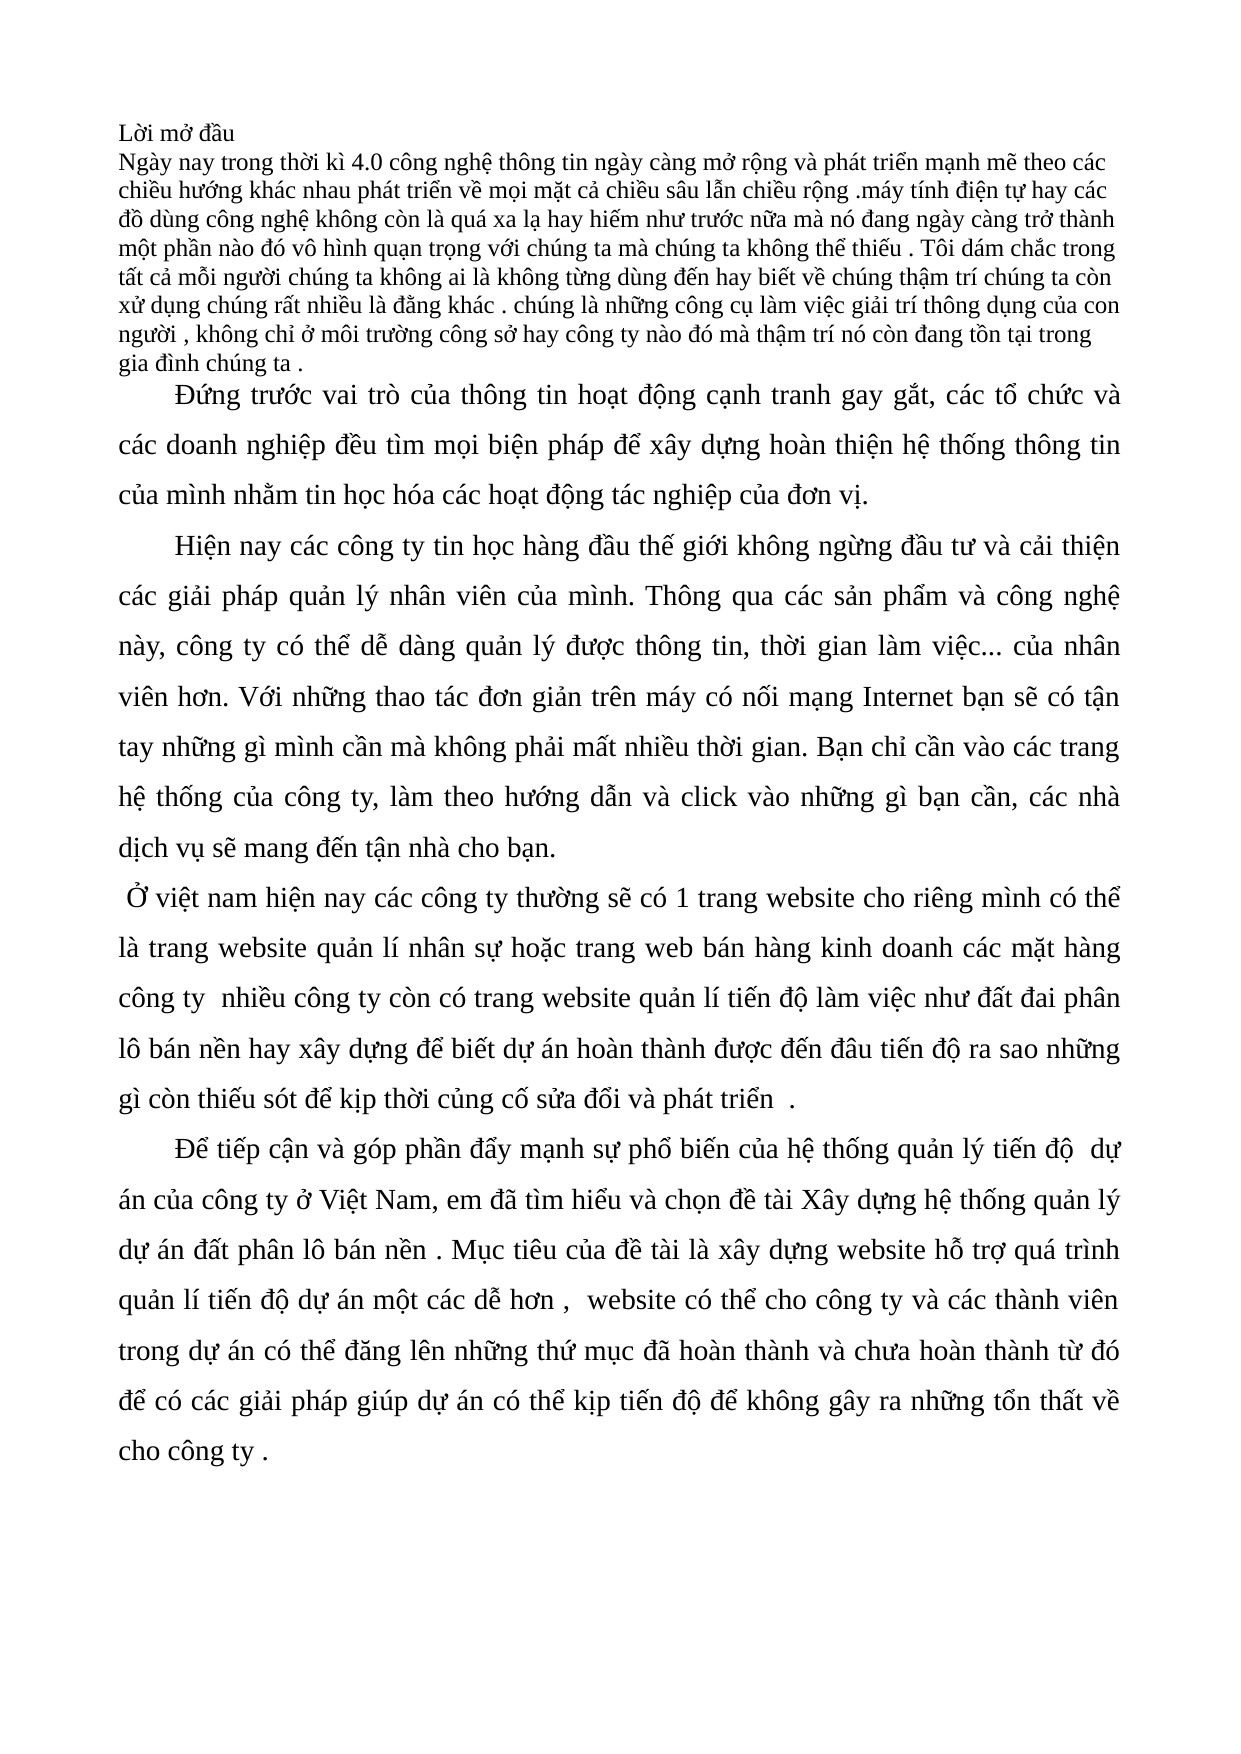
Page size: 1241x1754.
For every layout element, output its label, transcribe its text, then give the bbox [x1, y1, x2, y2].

text Đứng trước vai trò của thông tin hoạt động cạnh tranh gay gắt, các tổ chức và các doanh nghiệp đều tìm mọi biện pháp để xây dựng hoàn thiện hệ thống thông tin của mình nhằm tin học hóa các hoạt động tác nghiệp của đơn vị. [118, 377, 1122, 511]
text Để tiếp cận và góp phần đẩy mạnh sự phổ biến của hệ thống quản lý tiến độ dự án của công ty ở Việt Nam, em đã tìm hiểu và chọn đề tài Xây dựng hệ thống quản lý dự án đất phân lô bán nền . Mục tiêu của đề tài là xây dựng website hỗ trợ quá trình quản lí tiến độ dự án một các dễ hơn , website có thể cho công ty và các thành viên trong dự án có thể đăng lên những thứ mục đã hoàn thành và chưa hoàn thành từ đó để có các giải pháp giúp dự án có thể kịp tiến độ để không gây ra những tổn thất về cho công ty . [118, 1132, 1122, 1467]
text Ở việt nam hiện nay các công ty thường sẽ có 1 trang website cho riêng mình có thể là trang website quản lí nhân sự hoặc trang web bán hàng kinh doanh các mặt hàng công ty nhiều công ty còn có trang website quản lí tiến độ làm việc như đất đai phân lô bán nền hay xây dựng để biết dự án hoàn thành được đến đâu tiến độ ra sao những gì còn thiếu sót để kịp thời củng cố sửa đổi và phát triển . [118, 880, 1122, 1115]
text Ngày nay trong thời kì 4.0 công nghệ thông tin ngày càng mở rộng và phát triển mạnh mẽ theo các chiều hướng khác nhau phát triển về mọi mặt cả chiều sâu lẫn chiều rộng .máy tính điện tự hay các đồ dùng công nghệ không còn là quá xa lạ hay hiếm như trước nữa mà nó đang ngày càng trở thành một phần nào đó vô hình quạn trọng với chúng ta mà chúng ta không thể thiếu . Tôi dám chắc trong tất cả mỗi người chúng ta không ai là không từng dùng đến hay biết về chúng thậm trí chúng ta còn xử dụng chúng rất nhiều là đằng khác . chúng là những công cụ làm việc giải trí thông dụng của con người , không chỉ ở môi trường công sở hay công ty nào đó mà thậm trí nó còn đang tồn tại trong gia đình chúng ta . [118, 147, 1122, 377]
text Hiện nay các công ty tin học hàng đầu thế giới không ngừng đầu tư và cải thiện các giải pháp quản lý nhân viên của mình. Thông qua các sản phẩm và công nghệ này, công ty có thể dễ dàng quản lý được thông tin, thời gian làm việc... của nhân viên hơn. Với những thao tác đơn giản trên máy có nối mạng Internet bạn sẽ có tận tay những gì mình cần mà không phải mất nhiều thời gian. Bạn chỉ cần vào các trang hệ thống của công ty, làm theo hướng dẫn và click vào những gì bạn cần, các nhà dịch vụ sẽ mang đến tận nhà cho bạn. [118, 528, 1122, 863]
text Lời mở đầu [118, 118, 1122, 147]
